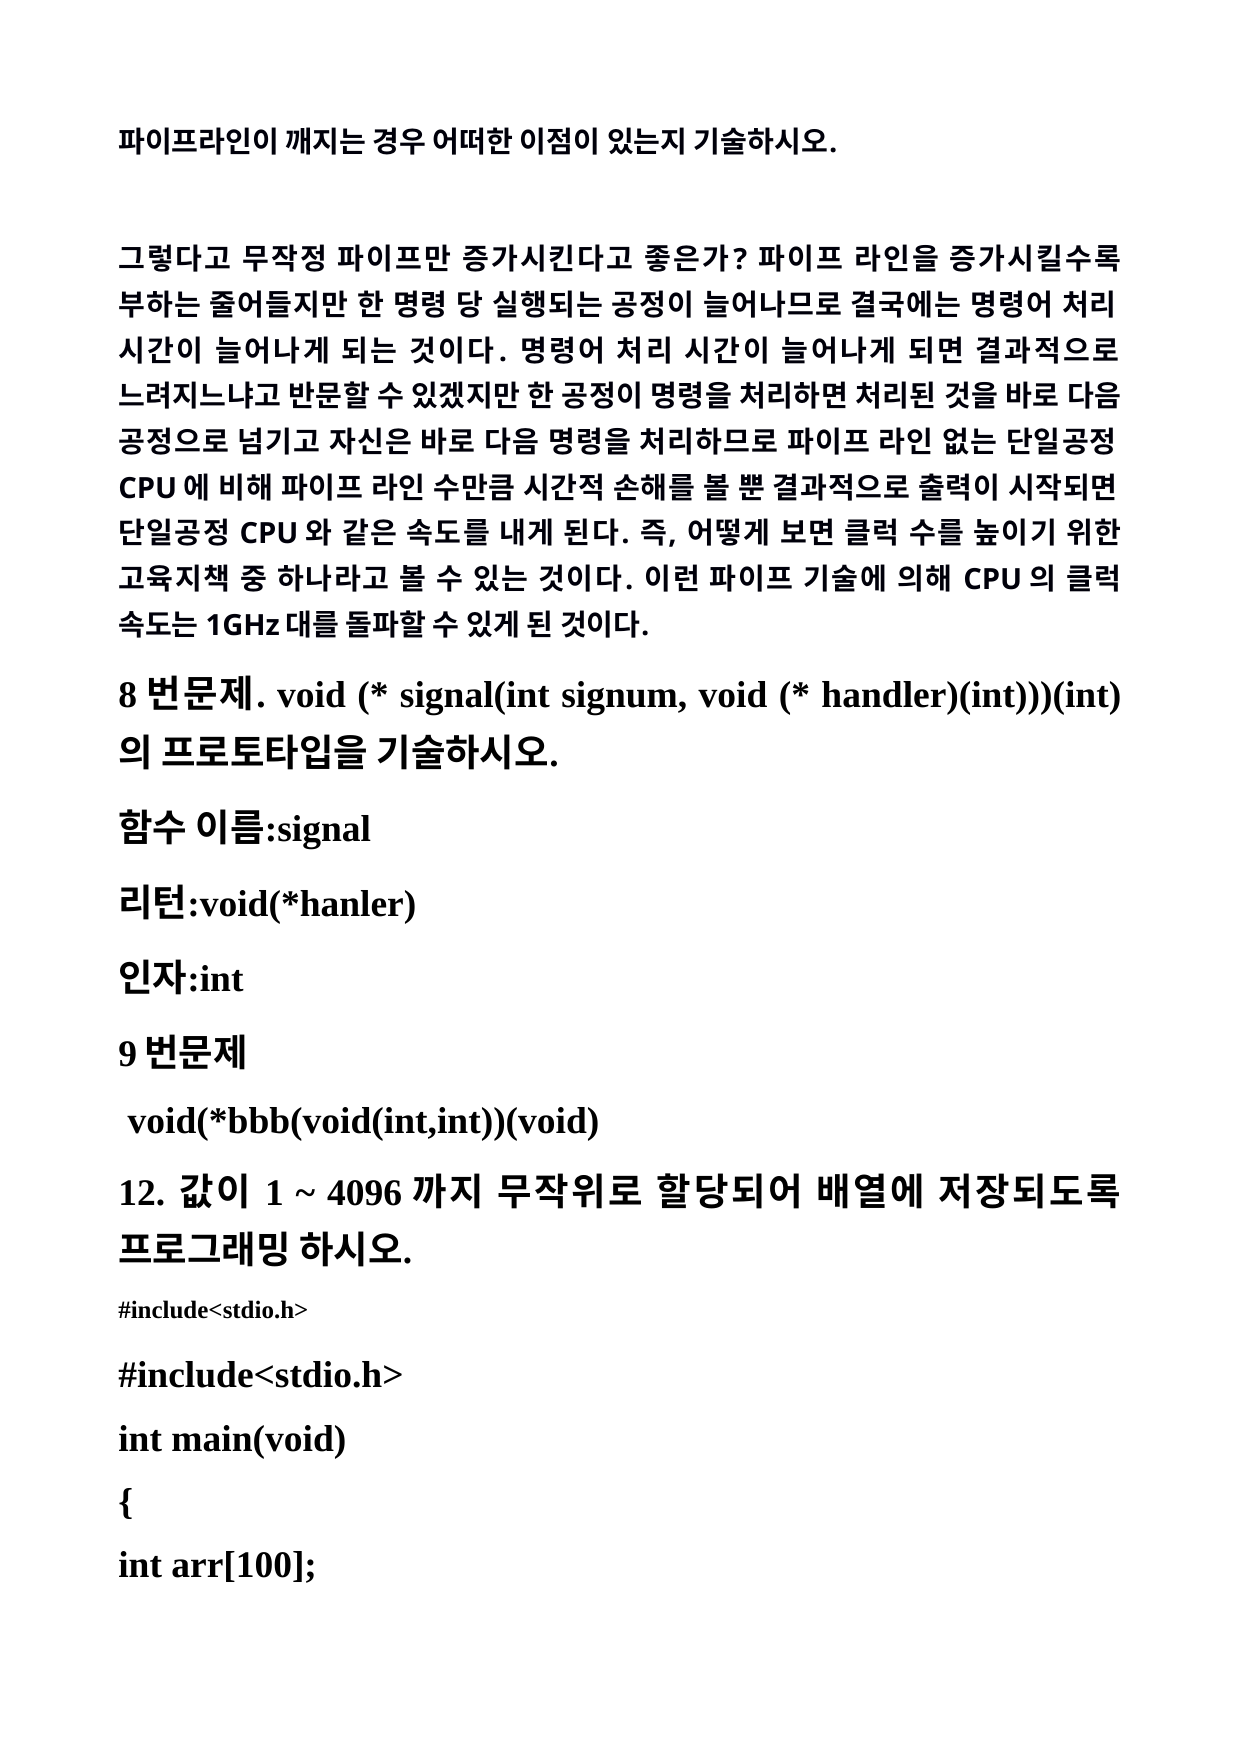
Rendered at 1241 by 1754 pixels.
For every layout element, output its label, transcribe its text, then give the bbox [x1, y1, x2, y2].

text 9번문제 [118, 1023, 1122, 1077]
text 8번문제. void (* signal(int signum, void (* handler)(int)))(int) 의 프로토타입을 기술하시오. [118, 664, 1122, 777]
text 리턴:void(*hanler) [118, 873, 1122, 927]
text 함수 이름:signal [118, 798, 1122, 852]
text void(*bbb(void(int,int))(void) [118, 1098, 1122, 1142]
text int arr[100]; [118, 1543, 1122, 1586]
text #include<stdio.h> [118, 1353, 1122, 1396]
text 그렇다고 무작정 파이프만 증가시킨다고 좋은가? 파이프 라인을 증가시킬수록 부하는 줄어들지만 한 명령 당 실행되는 공정이 늘어나므로 결국에는 명령어 처리 시간이 늘어나게 되는 것이다. 명령어 처리 시간이 늘어나게 되면 결과적으로 느려지느냐고 반문할 수 있겠지만 한 공정이 명령을 처리하면 처리된 것을 바로 다음 공정으로 넘기고 자신은 바로 다음 명령을 처리하므로 파이프 라인 없는 단일공정 CPU에 비해 파이프 라인 수만큼 시간적 손해를 볼 뿐 결과적으로 출력이 시작되면 단일공정 CPU와 같은 속도를 내게 된다. 즉, 어떻게 보면 클럭 수를 높이기 위한 고육지책 중 하나라고 볼 수 있는 것이다. 이런 파이프 기술에 의해 CPU의 클럭 속도는 1GHz대를 돌파할 수 있게 된 것이다. [118, 236, 1122, 644]
text int main(void) [118, 1416, 1122, 1459]
text { [118, 1479, 1122, 1522]
text #include<stdio.h> [118, 1295, 1122, 1324]
text 12. 값이 1 ~ 4096까지 무작위로 할당되어 배열에 저장되도록 프로그래밍 하시오. [118, 1162, 1122, 1274]
text 인자:int [118, 948, 1122, 1002]
text 파이프라인이 깨지는 경우 어떠한 이점이 있는지 기술하시오. [118, 118, 1122, 161]
